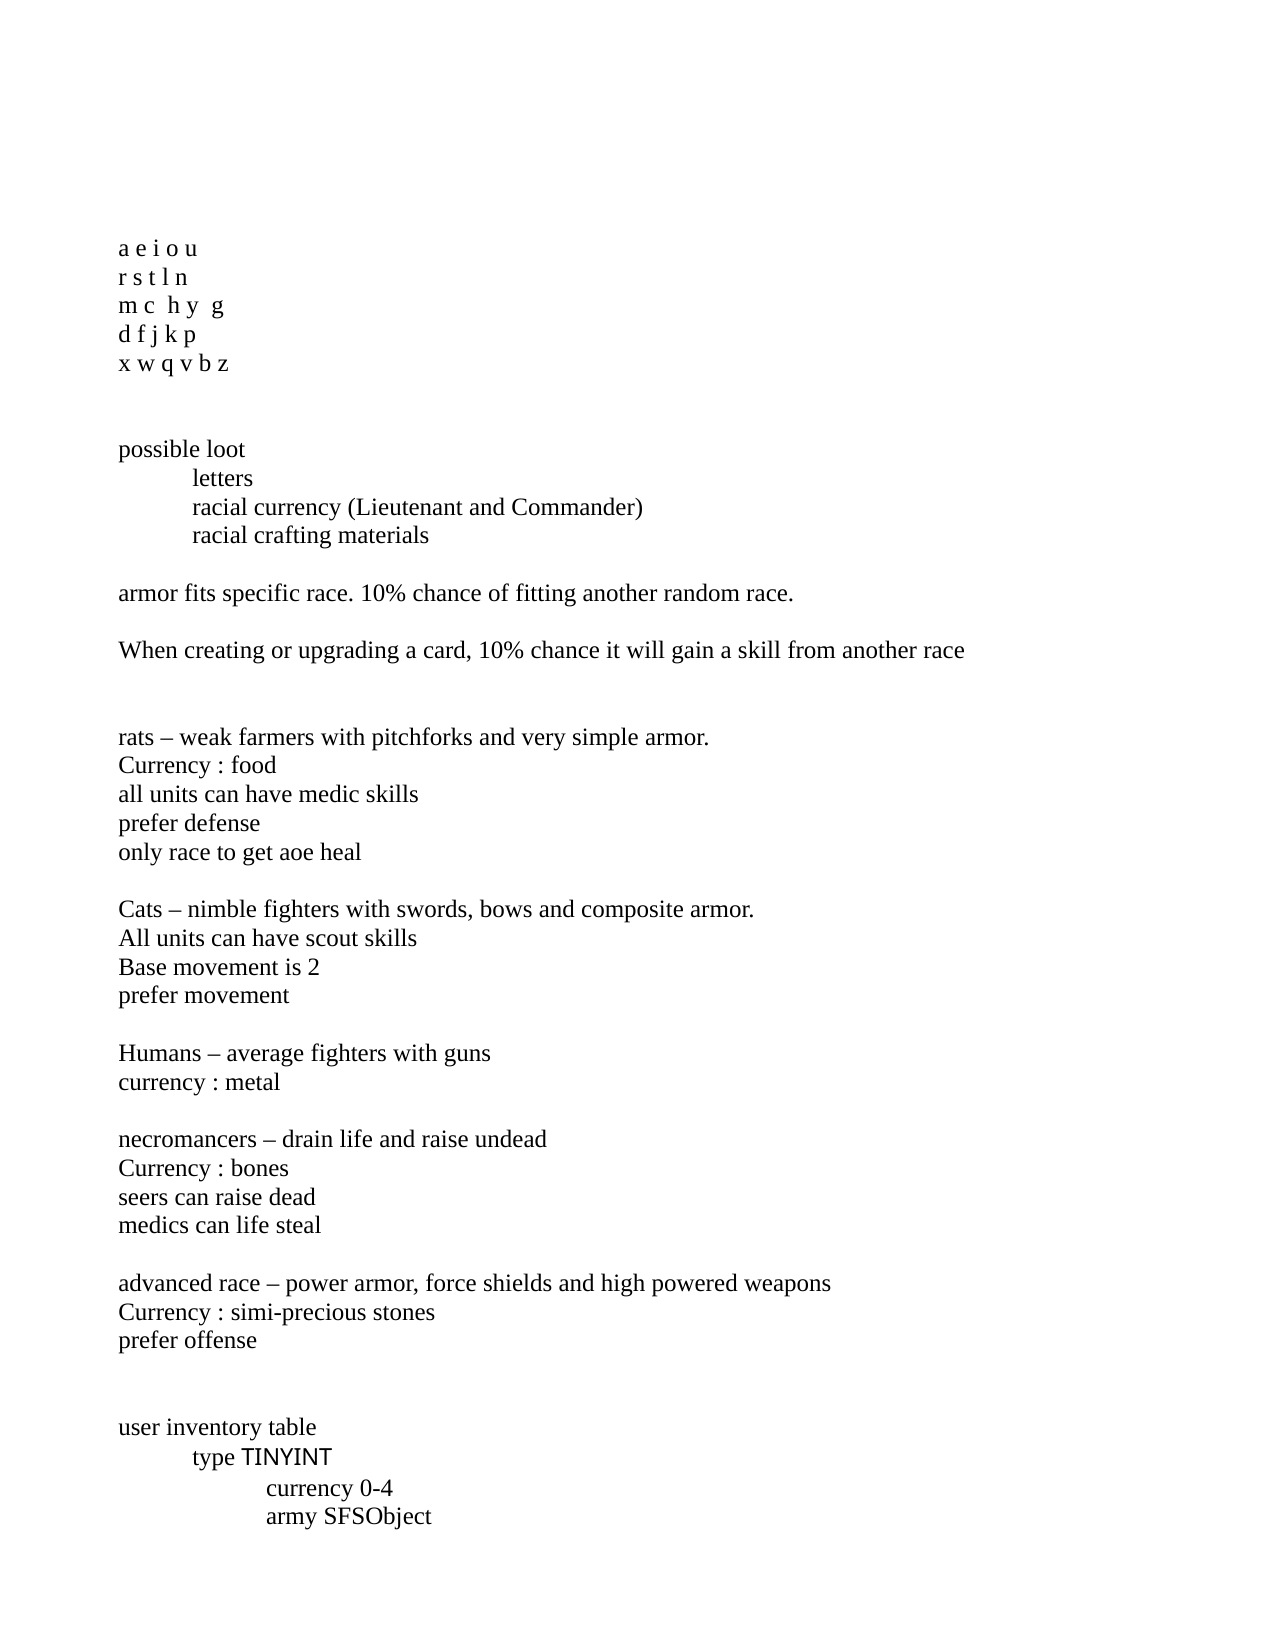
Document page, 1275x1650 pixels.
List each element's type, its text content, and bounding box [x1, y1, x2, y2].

text When creating or upgrading a card, 10% chance it will gain a skill from another race [118, 636, 1157, 664]
text a e i o u [118, 233, 1157, 262]
text Base movement is 2 [118, 952, 1157, 981]
text racial currency (Lieutenant and Commander) [118, 492, 1157, 521]
text user inventory table [118, 1412, 1157, 1441]
text All units can have scout skills [118, 923, 1157, 952]
text Currency : simi-precious stones [118, 1297, 1157, 1326]
text army SFSObject [118, 1501, 1157, 1530]
text type TINYINT [118, 1441, 1157, 1473]
text medics can life steal [118, 1211, 1157, 1239]
text possible loot [118, 434, 1157, 463]
text d f j k p [118, 319, 1157, 348]
text letters [118, 463, 1157, 492]
text x w q v b z [118, 348, 1157, 377]
text armor fits specific race. 10% chance of fitting another random race. [118, 578, 1157, 607]
text Cats – nimble fighters with swords, bows and composite armor. [118, 894, 1157, 923]
text prefer offense [118, 1326, 1157, 1354]
text necromancers – drain life and raise undead [118, 1124, 1157, 1153]
text Humans – average fighters with guns [118, 1038, 1157, 1067]
text advanced race – power armor, force shields and high powered weapons [118, 1268, 1157, 1297]
text all units can have medic skills [118, 779, 1157, 808]
text currency : metal [118, 1067, 1157, 1096]
text m c h y g [118, 291, 1157, 319]
text only race to get aoe heal [118, 837, 1157, 866]
text seers can raise dead [118, 1182, 1157, 1211]
text r s t l n [118, 262, 1157, 291]
text prefer defense [118, 808, 1157, 837]
text Currency : bones [118, 1153, 1157, 1182]
text Currency : food [118, 751, 1157, 779]
text racial crafting materials [118, 521, 1157, 549]
text prefer movement [118, 981, 1157, 1009]
text currency 0-4 [118, 1473, 1157, 1501]
text rats – weak farmers with pitchforks and very simple armor. [118, 722, 1157, 751]
